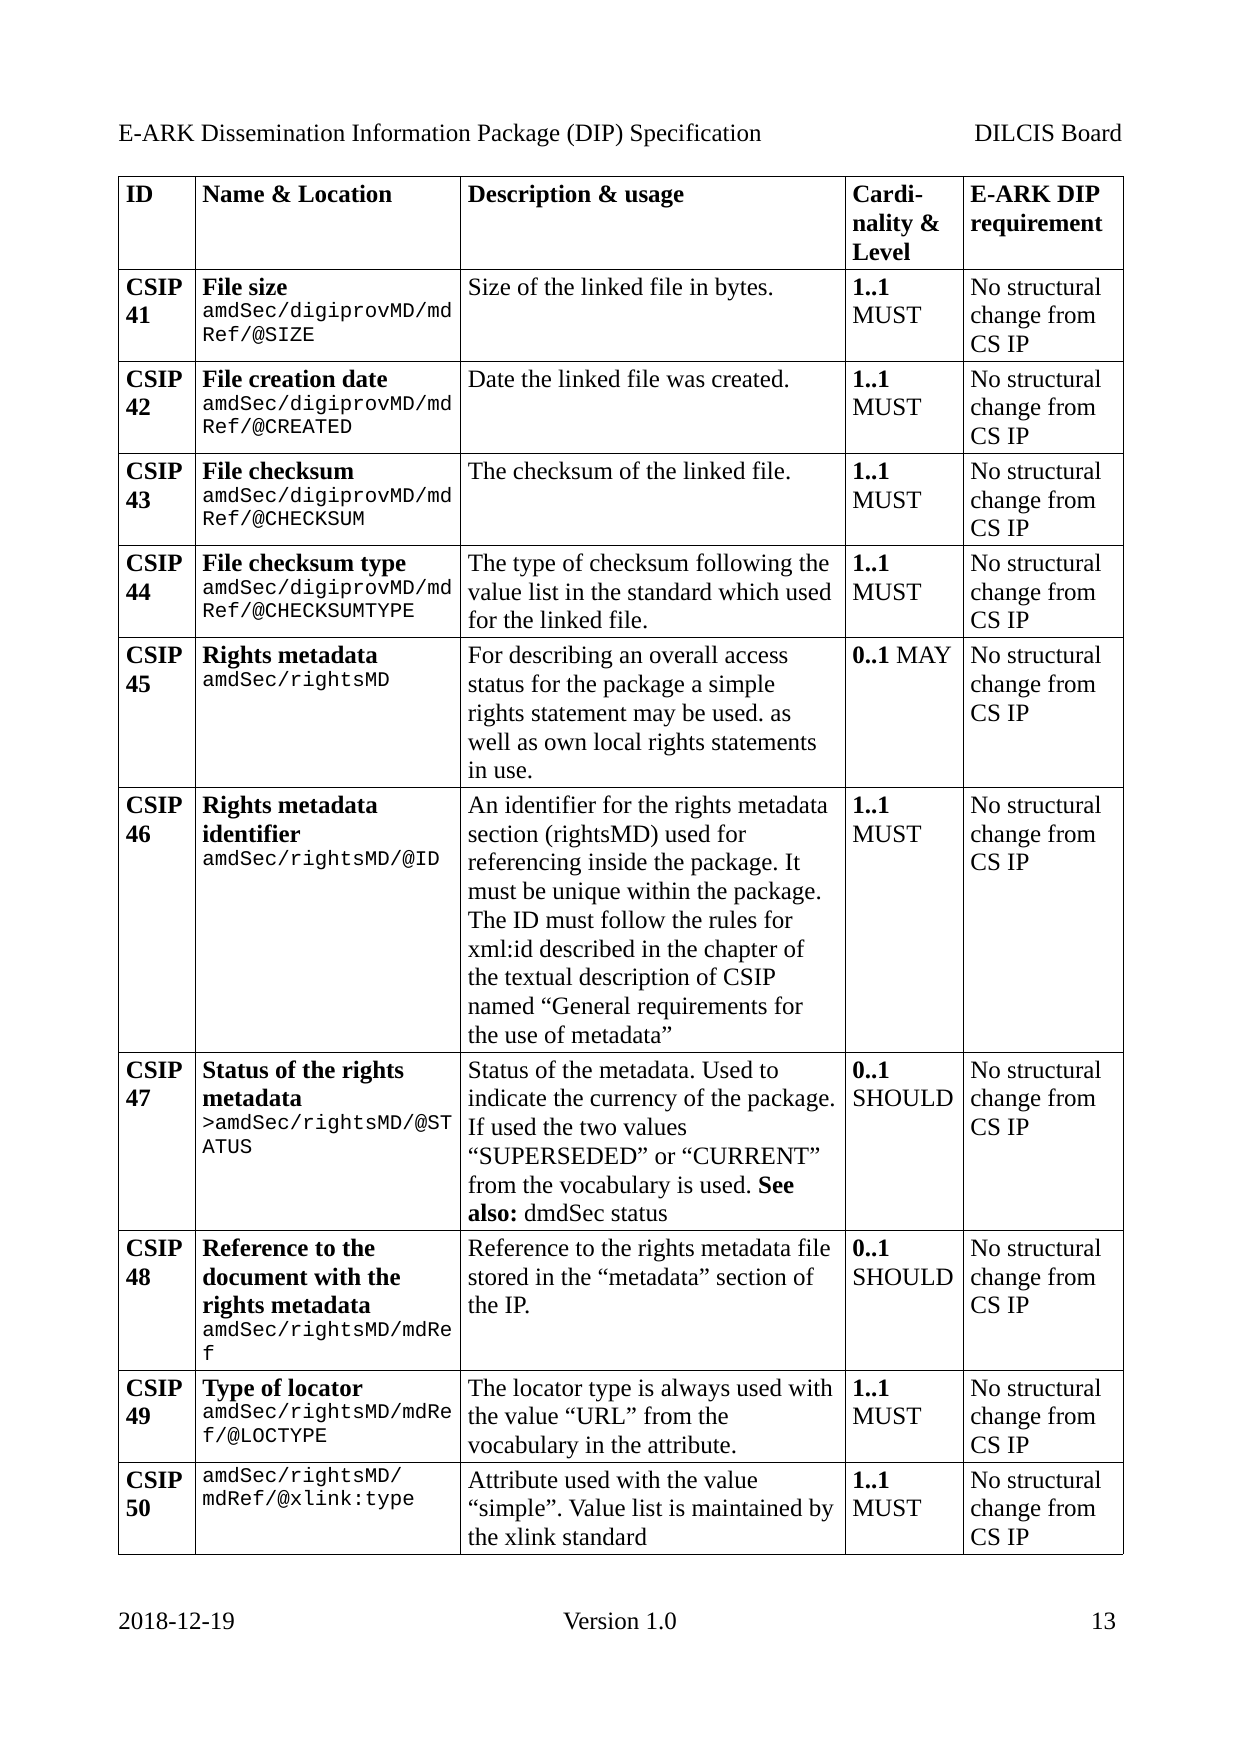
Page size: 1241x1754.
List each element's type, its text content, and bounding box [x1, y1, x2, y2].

table_header Cardi­nality & Level [846, 177, 963, 268]
table_cell No structural change from CS IP [964, 546, 1123, 637]
table_cell 0..1 SHOULD [846, 1231, 963, 1369]
table_cell amdSec/rightsMD/mdRef/@xlink:type [196, 1463, 460, 1554]
table_cell File size amdSec/digiprovMD/mdRef/@SIZE [196, 270, 460, 361]
table_cell No structural change from CS IP [964, 1463, 1123, 1554]
table_cell CSIP43 [119, 454, 195, 545]
table_cell Type of locator amdSec/rightsMD/mdRef/@LOCTYPE [196, 1371, 460, 1462]
table_cell 1..1 MUST [846, 546, 963, 637]
table_cell No structural change from CS IP [964, 362, 1123, 453]
table_cell 1..1 MUST [846, 1463, 963, 1554]
table_cell For describing an overall access status for the package a simple rights statement may be used. as well as own local rights statements in use. [461, 638, 845, 787]
table_cell 1..1 MUST [846, 270, 963, 361]
table_cell Size of the linked file in bytes. [461, 270, 845, 361]
table_cell No structural change from CS IP [964, 638, 1123, 787]
table_cell CSIP49 [119, 1371, 195, 1462]
table_cell No structural change from CS IP [964, 1371, 1123, 1462]
table_cell No structural change from CS IP [964, 1231, 1123, 1369]
table_header Description & usage [461, 177, 845, 268]
table_cell An identifier for the rights metadata section (rightsMD) used for referencing inside the package. It must be unique within the package. The ID must follow the rules for xml:id described in the chapter of the textual description of CSIP named “General requirements for the use of metadata” [461, 788, 845, 1052]
table_cell CSIP41 [119, 270, 195, 361]
table_cell Reference to the rights metadata file stored in the “metadata” section of the IP. [461, 1231, 845, 1369]
table_cell 0..1 MAY [846, 638, 963, 787]
table_cell No structural change from CS IP [964, 1053, 1123, 1230]
table_cell 1..1 MUST [846, 454, 963, 545]
table_cell CSIP45 [119, 638, 195, 787]
table_cell The type of checksum following the value list in the standard which used for the linked file. [461, 546, 845, 637]
table_cell Rights metadata identifier amdSec/rightsMD/@ID [196, 788, 460, 1052]
table_cell Reference to the document with the rights metadata amdSec/rightsMD/mdRef [196, 1231, 460, 1369]
table_cell File checksum amdSec/digiprovMD/mdRef/@CHECKSUM [196, 454, 460, 545]
table_cell File creation date amdSec/digiprovMD/mdRef/@CREATED [196, 362, 460, 453]
table_cell Rights metadata amdSec/rightsMD [196, 638, 460, 787]
table_cell CSIP44 [119, 546, 195, 637]
table_cell The checksum of the linked file. [461, 454, 845, 545]
table_cell 1..1 MUST [846, 788, 963, 1052]
table_cell The locator type is always used with the value “URL” from the vocabulary in the attribute. [461, 1371, 845, 1462]
table_cell No structural change from CS IP [964, 454, 1123, 545]
table_cell 0..1 SHOULD [846, 1053, 963, 1230]
table_cell CSIP50 [119, 1463, 195, 1554]
table_cell No structural change from CS IP [964, 270, 1123, 361]
table_cell Status of the rights metadata >amdSec/rightsMD/@STATUS [196, 1053, 460, 1230]
table_cell 1..1 MUST [846, 362, 963, 453]
table_cell File checksum type amdSec/digiprovMD/mdRef/@CHECKSUMTYPE [196, 546, 460, 637]
table_cell No structural change from CS IP [964, 788, 1123, 1052]
table_cell 1..1 MUST [846, 1371, 963, 1462]
table_header Name & Location [196, 177, 460, 268]
table_header E-ARK DIP require­ment [964, 177, 1123, 268]
table_cell CSIP47 [119, 1053, 195, 1230]
table_header ID [119, 177, 195, 268]
table_cell CSIP48 [119, 1231, 195, 1369]
table_cell Attribute used with the value “simple”. Value list is maintained by the xlink standard [461, 1463, 845, 1554]
table_cell CSIP46 [119, 788, 195, 1052]
table_cell Status of the metadata. Used to indicate the currency of the package. If used the two values “SUPERSEDED” or “CURRENT” from the vocabulary is used. See also: dmdSec status [461, 1053, 845, 1230]
table_cell CSIP42 [119, 362, 195, 453]
table_cell Date the linked file was created. [461, 362, 845, 453]
